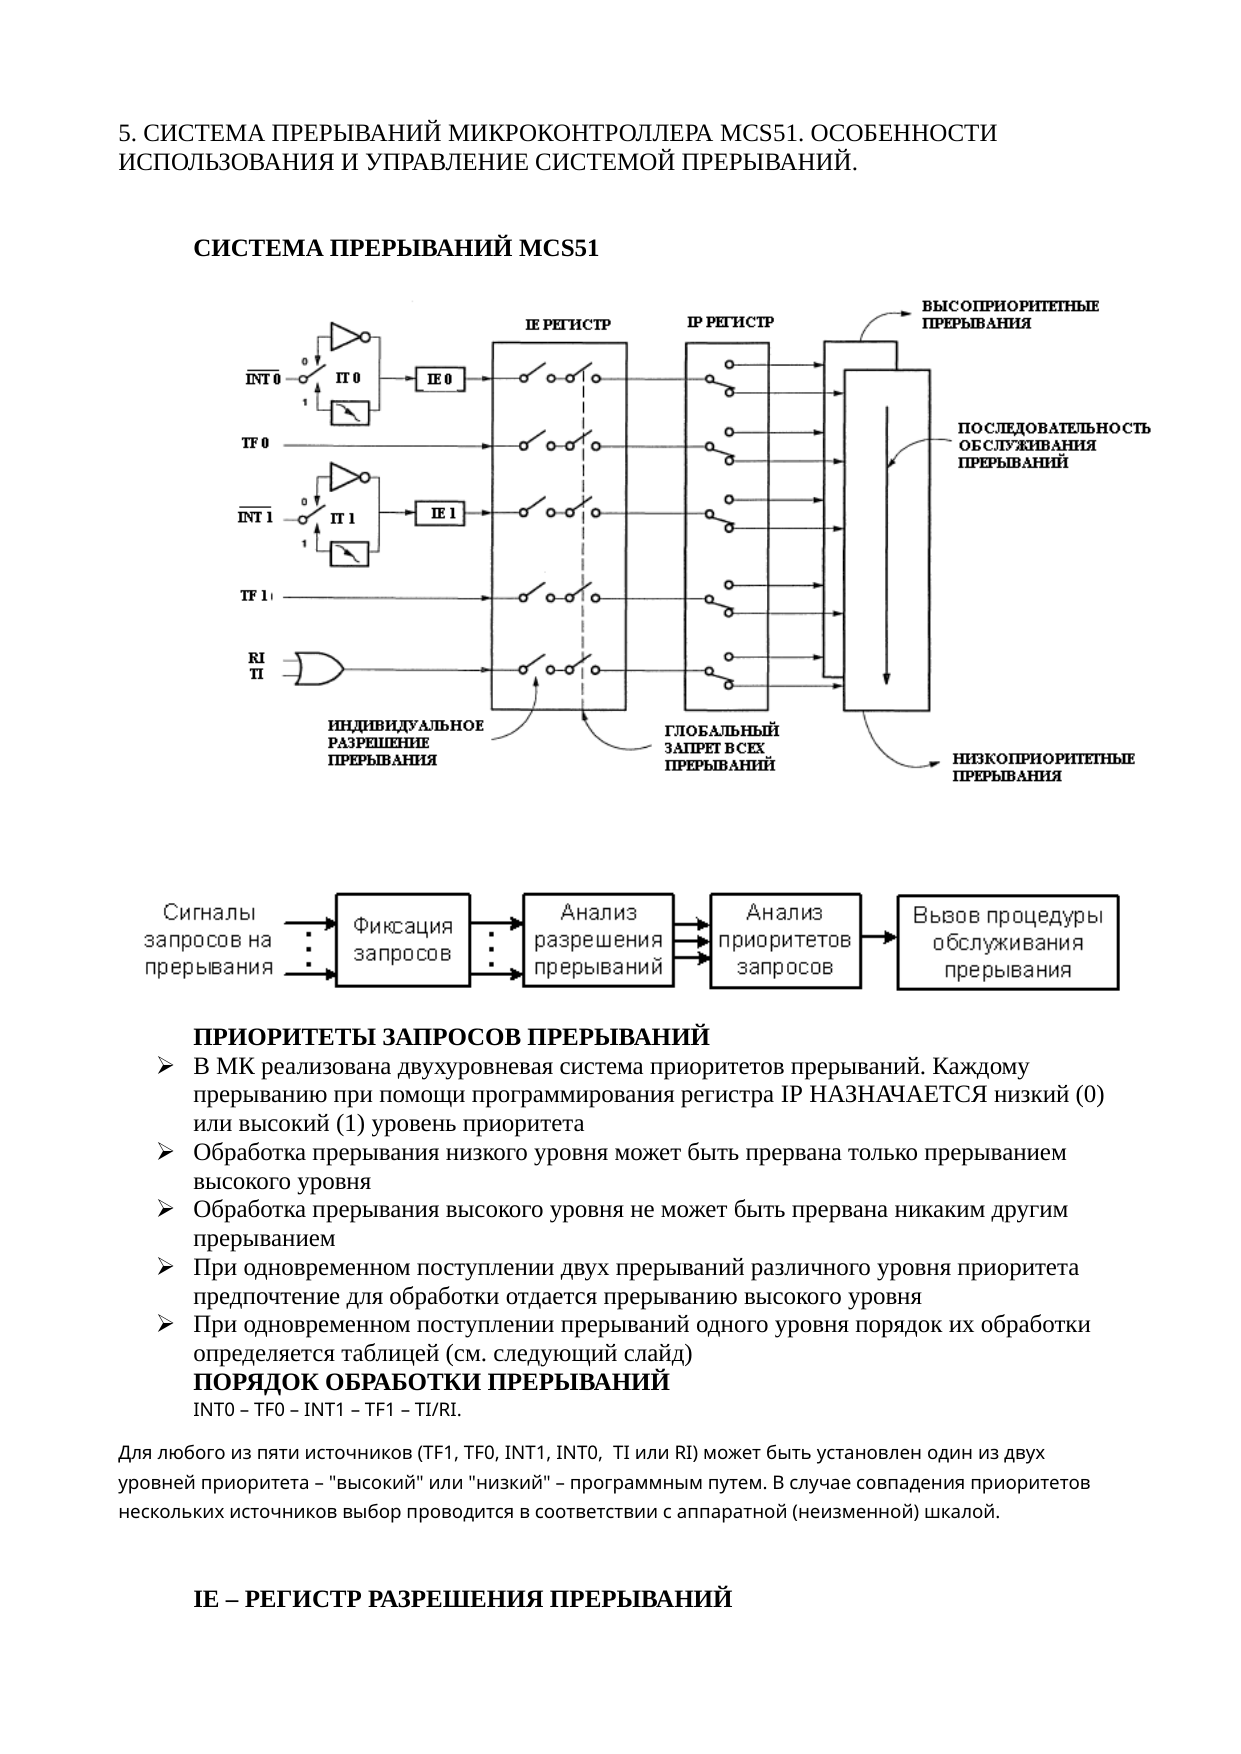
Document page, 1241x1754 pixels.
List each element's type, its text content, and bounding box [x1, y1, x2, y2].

picture [118, 890, 1123, 994]
picture [193, 261, 1168, 804]
text Для любого из пяти источников (TF1, TF0, INT1, INT0, TI или RI) может быть установлен один из двух уровней приоритета – "высокий" или "низкий" – программным путем. В случае совпадения приоритетов нескольких источников выбор проводится в соответствии с аппаратной (неизменной) шкалой. [118, 1440, 1122, 1524]
list При одновременном поступлении прерываний одного уровня порядок их обработки определяется таблицей (см. следующий слайд) [156, 1309, 1122, 1367]
text IE – РЕГИСТР РАЗРЕШЕНИЯ ПРЕРЫВАНИЙ [193, 1584, 1122, 1613]
text ПОРЯДОК ОБРАБОТКИ ПРЕРЫВАНИЙ [193, 1367, 1122, 1396]
list Обработка прерывания низкого уровня может быть прервана только прерыванием высокого уровня [156, 1137, 1122, 1194]
list При одновременном поступлении двух прерываний различного уровня приоритета предпочтение для обработки отдается прерыванию высокого уровня [156, 1252, 1122, 1309]
text INT0 – TF0 – INT1 – TF1 – TI/RI. [193, 1396, 1122, 1421]
text СИСТЕМА ПРЕРЫВАНИЙ MCS51 [193, 233, 1122, 261]
list 5. СИСТЕМА ПРЕРЫВАНИЙ МИКРОКОНТРОЛЛЕРА MCS51. ОСОБЕННОСТИ ИСПОЛЬЗОВАНИЯ И УПРАВЛЕНИЕ СИСТЕМОЙ ПРЕРЫВАНИЙ. [118, 118, 1122, 176]
list Обработка прерывания высокого уровня не может быть прервана никаким другим прерыванием [156, 1194, 1122, 1252]
list В МК реализована двухуровневая система приоритетов прерываний. Каждому прерыванию при помощи программирования регистра IP НАЗНАЧАЕТСЯ низкий (0) или высокий (1) уровень приоритета [156, 1051, 1122, 1137]
text ПРИОРИТЕТЫ ЗАПРОСОВ ПРЕРЫВАНИЙ [193, 1022, 1122, 1051]
